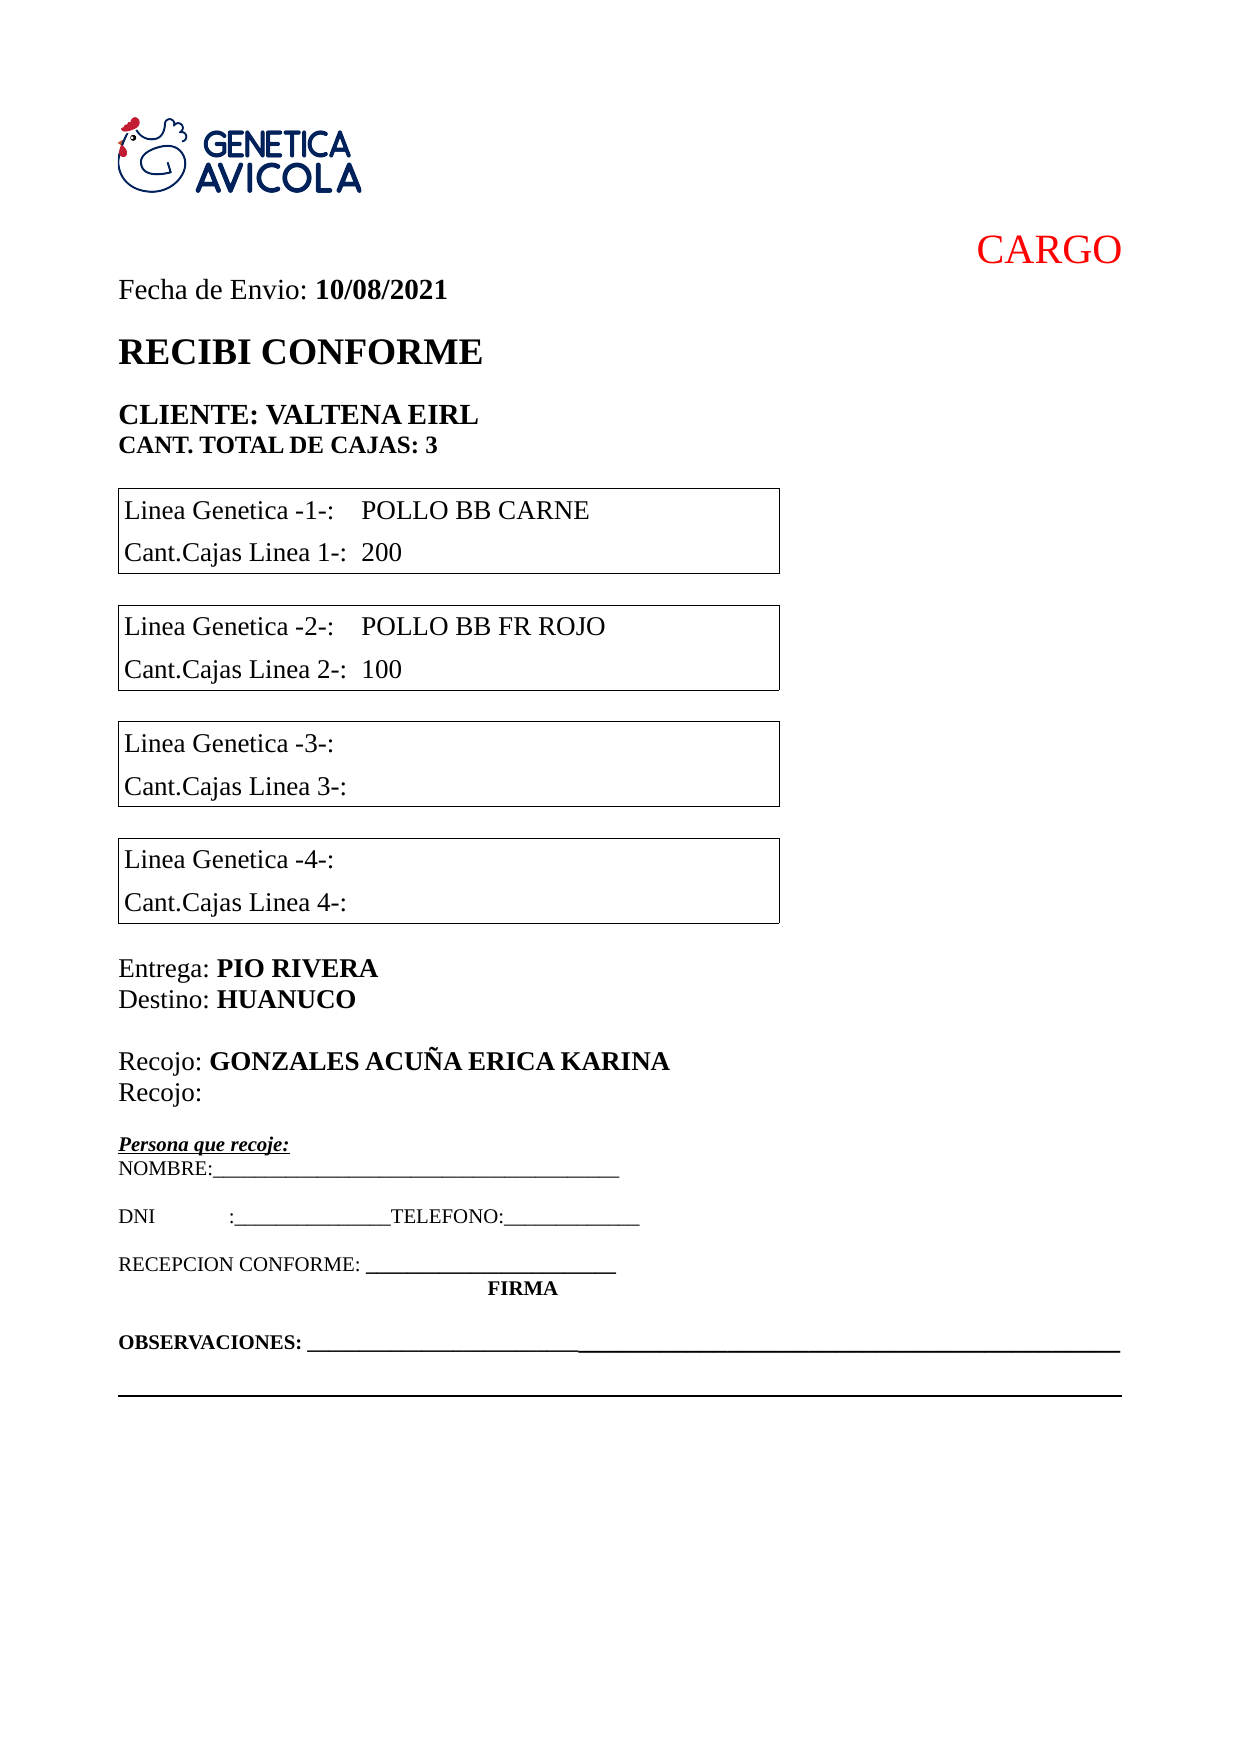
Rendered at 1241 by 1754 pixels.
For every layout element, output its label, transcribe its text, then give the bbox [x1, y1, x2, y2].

table_cell [118, 691, 356, 721]
text Entrega: PIO RIVERA [118, 952, 1122, 983]
table_cell 200 [356, 531, 779, 573]
table_cell Linea Genetica -3-: [119, 722, 356, 764]
table_cell 100 [356, 647, 779, 690]
text OBSERVACIONES: __________________________________________________________________ [118, 1324, 1122, 1355]
text CARGO [118, 224, 1122, 272]
table_cell Linea Genetica -2-: [119, 606, 356, 647]
text RECEPCION CONFORME: ________________________ [118, 1252, 1122, 1276]
table_cell Cant.Cajas Linea 2-: [119, 647, 356, 690]
table_cell [356, 574, 779, 604]
table_cell [356, 691, 779, 721]
table_cell [356, 764, 779, 806]
text Recojo: GONZALES ACUÑA ERICA KARINA [118, 1045, 1122, 1076]
table_cell [118, 574, 356, 604]
table_header POLLO BB CARNE [356, 489, 779, 531]
text CLIENTE: VALTENA EIRL [118, 397, 1122, 431]
text Persona que recoje: [118, 1132, 1122, 1156]
table_cell POLLO BB FR ROJO [356, 606, 779, 647]
text RECIBI CONFORME [118, 330, 1122, 373]
table_cell [356, 880, 779, 923]
text Recojo: [118, 1076, 1122, 1108]
table_cell [356, 807, 779, 838]
text CANT. TOTAL DE CAJAS: 3 [118, 431, 1122, 459]
table_cell [118, 807, 356, 838]
text Fecha de Envio: 10/08/2021 [118, 272, 1122, 306]
table_cell Linea Genetica -4-: [119, 839, 356, 880]
text FIRMA [118, 1276, 1122, 1300]
table_cell [356, 722, 779, 764]
table_cell Cant.Cajas Linea 1-: [119, 531, 356, 573]
table_header Linea Genetica -1-: [119, 489, 356, 531]
table_cell [356, 839, 779, 880]
text NOMBRE:_______________________________________ [118, 1156, 1122, 1180]
table_cell Cant.Cajas Linea 4-: [119, 880, 356, 923]
text Destino: HUANUCO [118, 983, 1122, 1014]
table_cell Cant.Cajas Linea 3-: [119, 764, 356, 806]
picture [117, 117, 362, 193]
text DNI :_______________TELEFONO:_____________ [118, 1204, 1122, 1228]
